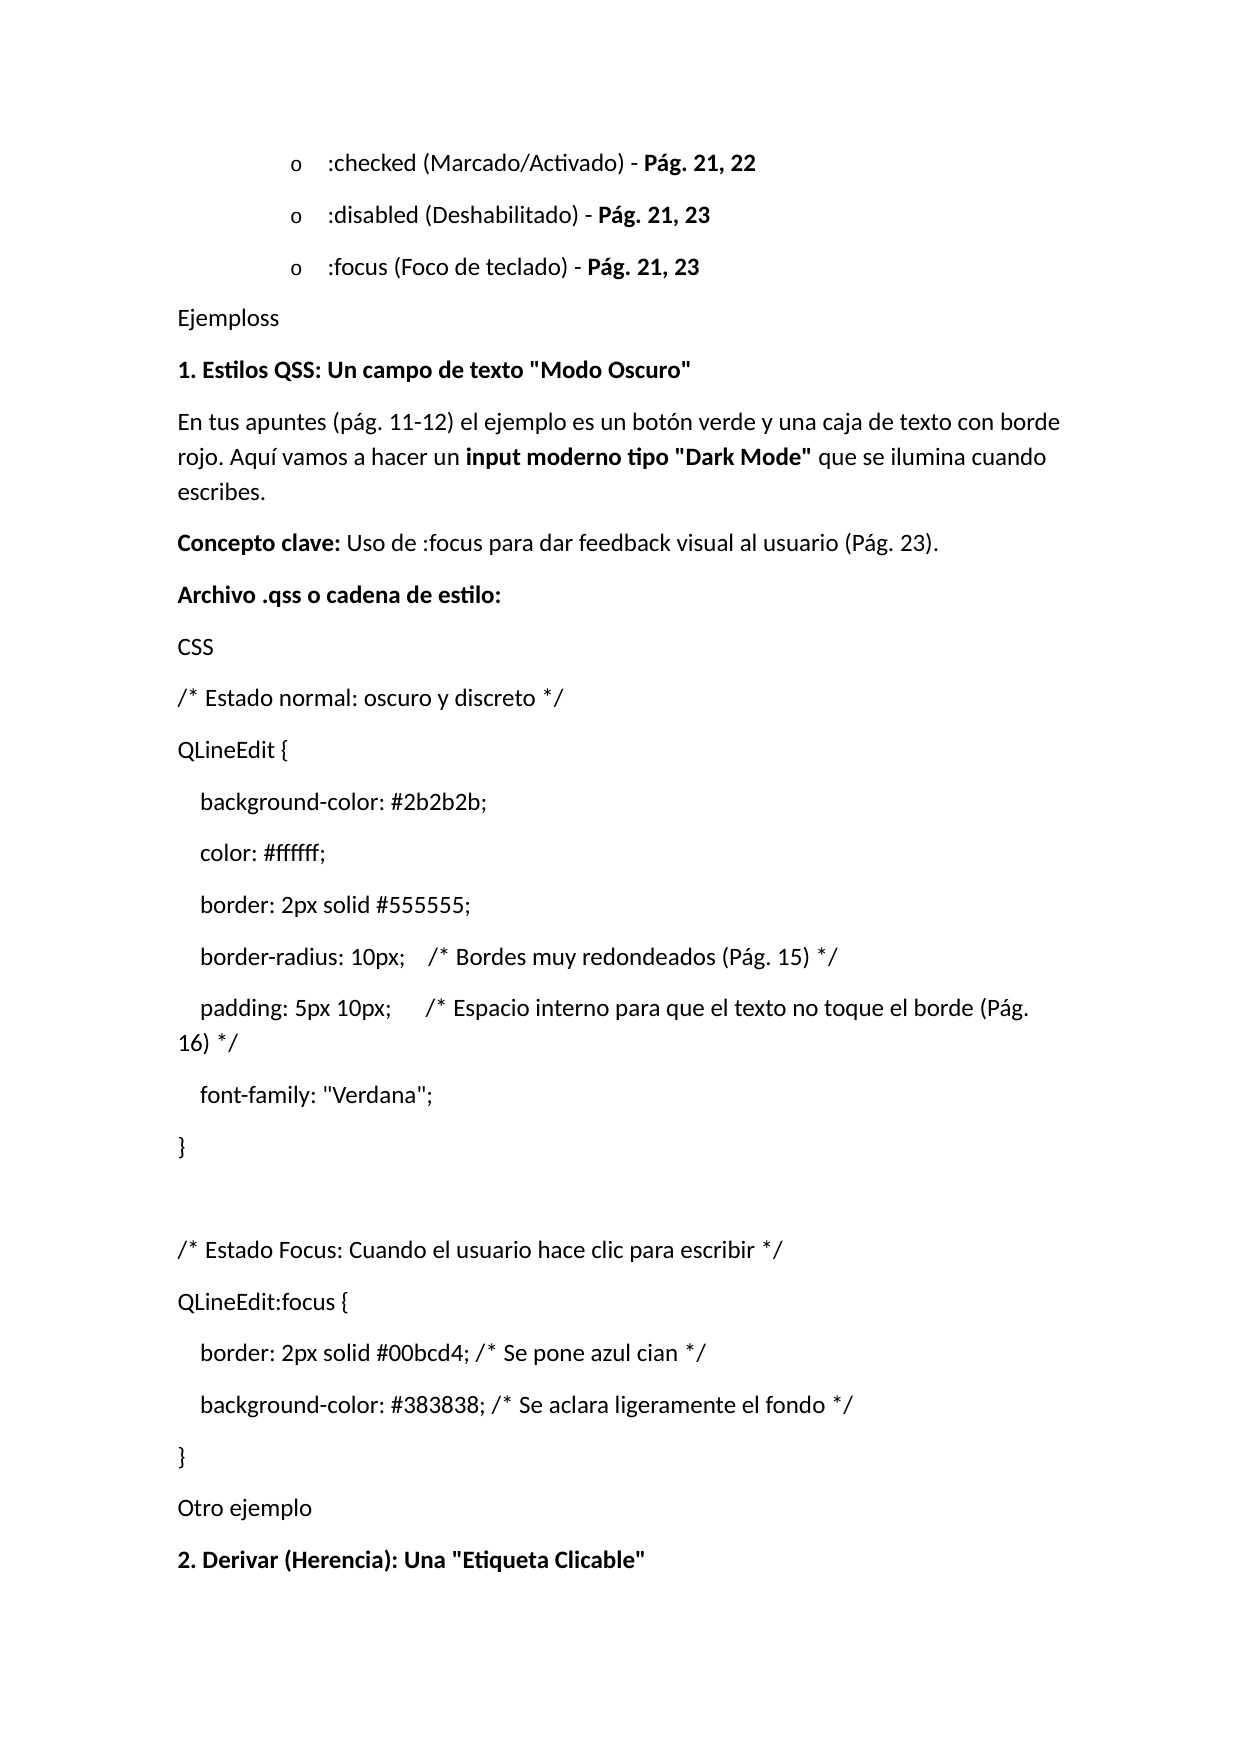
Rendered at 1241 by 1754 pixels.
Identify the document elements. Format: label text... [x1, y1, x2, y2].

text color: #ffffff; [177, 838, 1063, 868]
text Archivo .qss o cadena de estilo: [177, 579, 1063, 610]
text border-radius: 10px; /* Bordes muy redondeados (Pág. 15) */ [177, 941, 1063, 971]
text background-color: #2b2b2b; [177, 786, 1063, 816]
text QLineEdit { [177, 734, 1063, 765]
text font-family: "Verdana"; [177, 1079, 1063, 1110]
text border: 2px solid #00bcd4; /* Se pone azul cian */ [177, 1338, 1063, 1368]
text En tus apuntes (pág. 11-12) el ejemplo es un botón verde y una caja de texto con borde rojo. Aquí vamos a hacer un input moderno tipo "Dark Mode" que se ilumina cuando escribes. [177, 406, 1063, 506]
text border: 2px solid #555555; [177, 889, 1063, 920]
text CSS [177, 631, 1063, 661]
text Otro ejemplo [177, 1493, 1063, 1523]
text 2. Derivar (Herencia): Una "Etiqueta Clicable" [177, 1544, 1063, 1575]
text QLineEdit:focus { [177, 1286, 1063, 1316]
text padding: 5px 10px; /* Espacio interno para que el texto no toque el borde (Pág. 16) */ [177, 993, 1063, 1058]
list :focus (Foco de teclado) - Pág. 21, 23 [290, 251, 1063, 281]
text } [177, 1441, 1063, 1471]
list :checked (Marcado/Activado) - Pág. 21, 22 [290, 148, 1063, 178]
text /* Estado normal: oscuro y discreto */ [177, 683, 1063, 713]
text background-color: #383838; /* Se aclara ligeramente el fondo */ [177, 1389, 1063, 1420]
text } [177, 1131, 1063, 1161]
text Concepto clave: Uso de :focus para dar feedback visual al usuario (Pág. 23). [177, 528, 1063, 558]
text Ejemploss [177, 303, 1063, 333]
text /* Estado Focus: Cuando el usuario hace clic para escribir */ [177, 1234, 1063, 1265]
list :disabled (Deshabilitado) - Pág. 21, 23 [290, 199, 1063, 230]
text 1. Estilos QSS: Un campo de texto "Modo Oscuro" [177, 354, 1063, 385]
